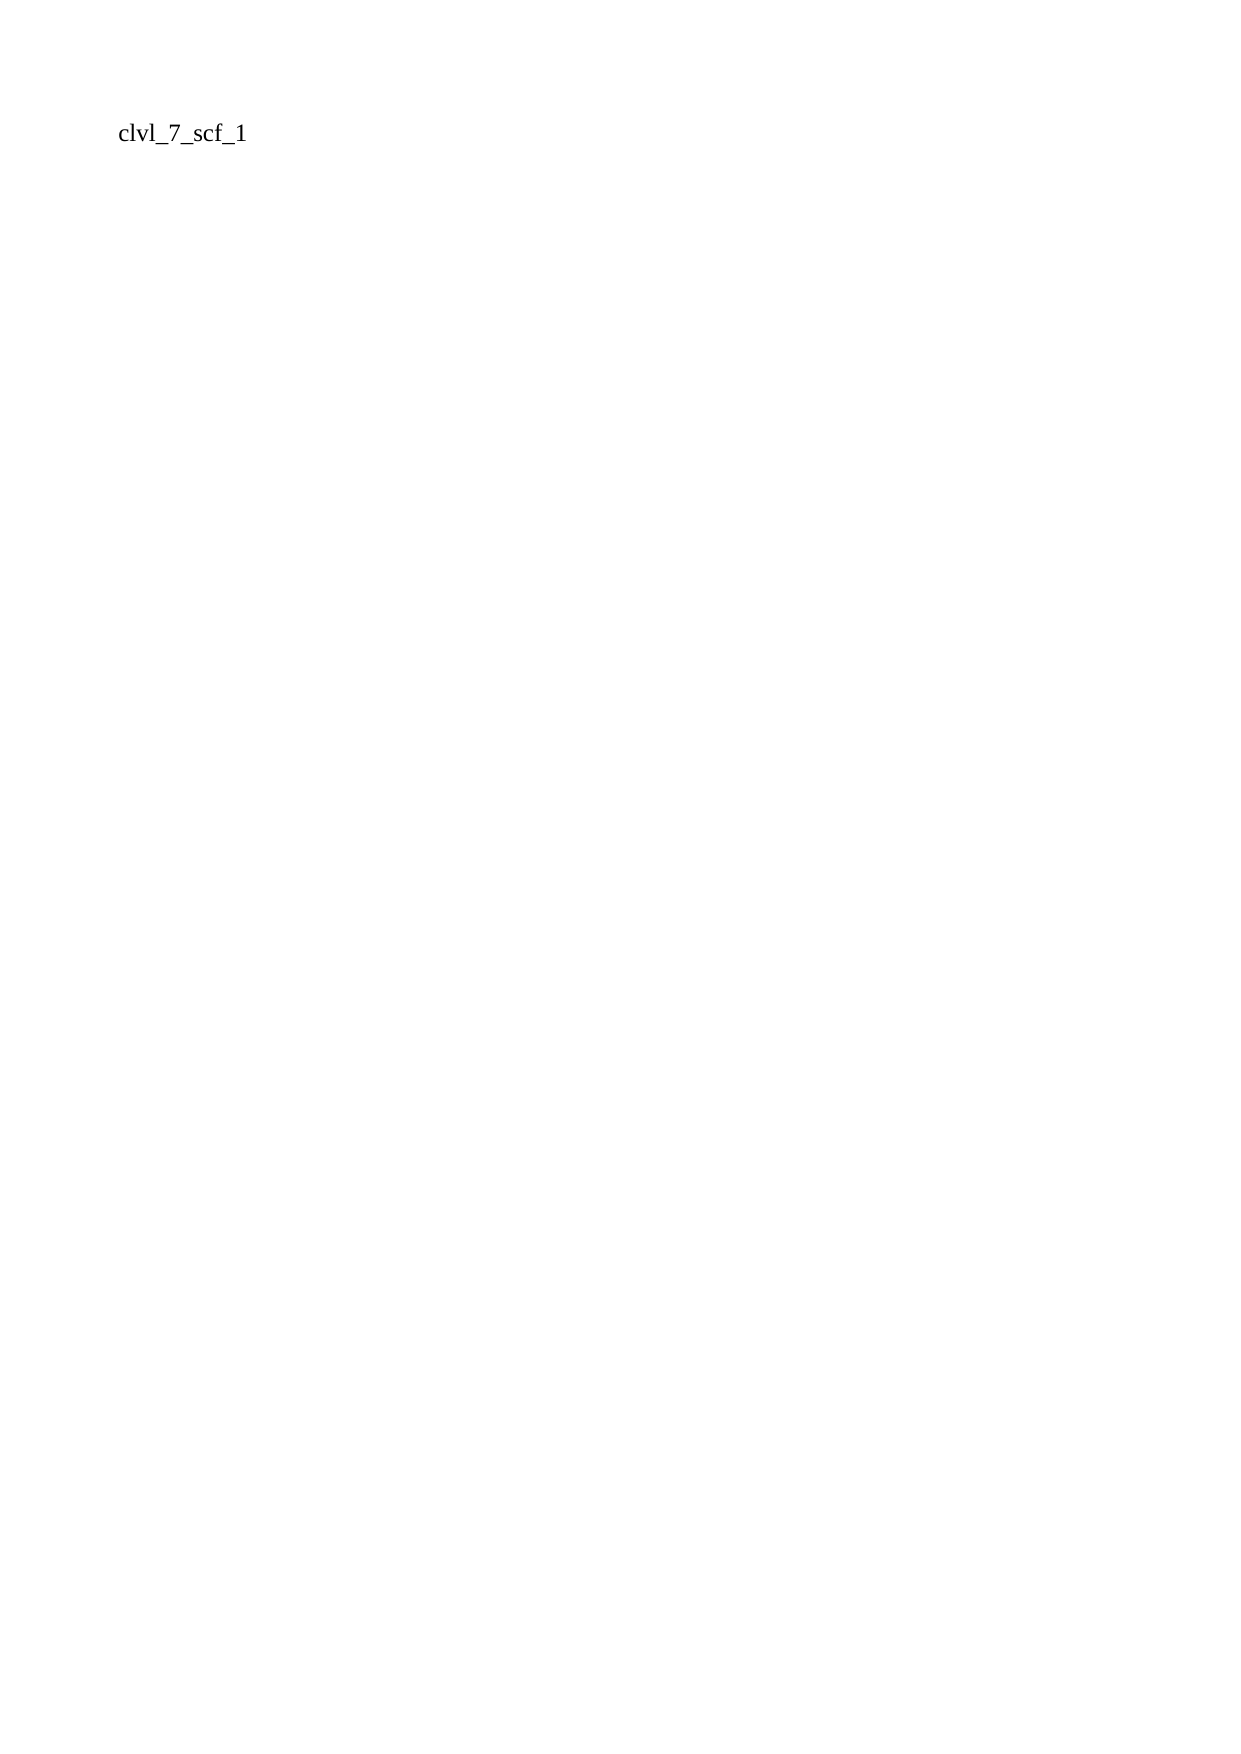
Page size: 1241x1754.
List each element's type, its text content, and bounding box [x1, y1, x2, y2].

text clvl_7_scf_1 [118, 118, 1122, 147]
